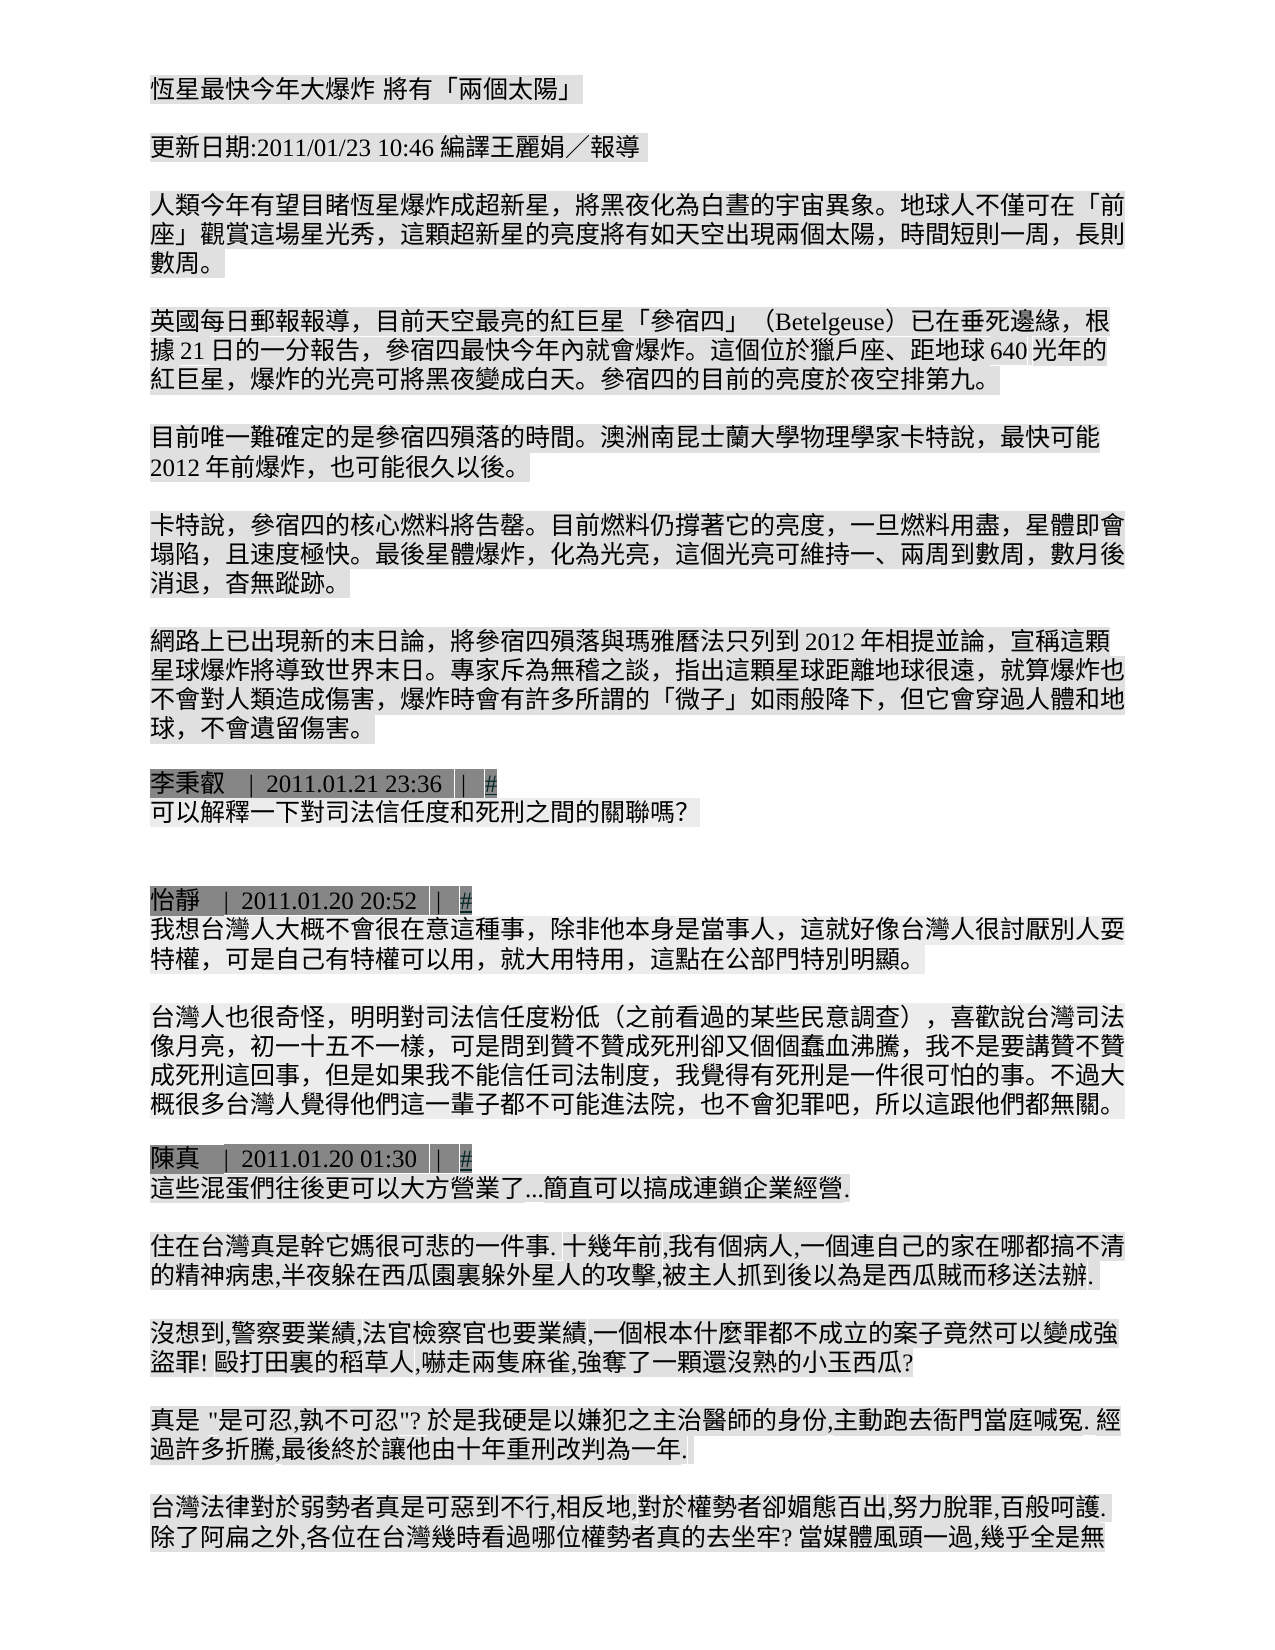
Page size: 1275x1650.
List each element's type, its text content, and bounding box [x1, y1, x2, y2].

text 陳真 | 2011.01.20 01:30 | # [150, 1144, 1125, 1174]
text 恆星最快今年大爆炸 將有「兩個太陽」 更新日期:2011/01/23 10:46 編譯王麗娟／報導 人類今年有望目睹恆星爆炸成超新星，將黑夜化為白晝的宇宙異象。地球人不僅可在「前座」觀賞這場星光秀，這顆超新星的亮度將有如天空出現兩個太陽，時間短則一周，長則數周。 英國每日郵報報導，目前天空最亮的紅巨星「參宿四」（Betelgeuse）已在垂死邊緣，根據21日的一分報告，參宿四最快今年內就會爆炸。這個位於獵戶座、距地球640光年的紅巨星，爆炸的光亮可將黑夜變成白天。參宿四的目前的亮度於夜空排第九。 目前唯一難確定的是參宿四殞落的時間。澳洲南昆士蘭大學物理學家卡特說，最快可能2012年前爆炸，也可能很久以後。 卡特說，參宿四的核心燃料將告罄。目前燃料仍撐著它的亮度，一旦燃料用盡，星體即會塌陷，且速度極快。最後星體爆炸，化為光亮，這個光亮可維持一、兩周到數周，數月後消退，杳無蹤跡。 網路上已出現新的末日論，將參宿四殞落與瑪雅曆法只列到2012年相提並論，宣稱這顆星球爆炸將導致世界末日。專家斥為無稽之談，指出這顆星球距離地球很遠，就算爆炸也不會對人類造成傷害，爆炸時會有許多所謂的「微子」如雨般降下，但它會穿過人體和地球，不會遺留傷害。 [150, 75, 1125, 744]
text 我想台灣人大概不會很在意這種事，除非他本身是當事人，這就好像台灣人很討厭別人耍特權，可是自己有特權可以用，就大用特用，這點在公部門特別明顯。 台灣人也很奇怪，明明對司法信任度粉低（之前看過的某些民意調查），喜歡說台灣司法像月亮，初一十五不一樣，可是問到贊不贊成死刑卻又個個蠢血沸騰，我不是要講贊不贊成死刑這回事，但是如果我不能信任司法制度，我覺得有死刑是一件很可怕的事。不過大概很多台灣人覺得他們這一輩子都不可能進法院，也不會犯罪吧，所以這跟他們都無關。 [150, 916, 1125, 1119]
text 這些混蛋們往後更可以大方營業了...簡直可以搞成連鎖企業經營. 住在台灣真是幹它媽很可悲的一件事. 十幾年前,我有個病人,一個連自己的家在哪都搞不清的精神病患,半夜躲在西瓜園裏躲外星人的攻擊,被主人抓到後以為是西瓜賊而移送法辦. 沒想到,警察要業績,法官檢察官也要業績,一個根本什麼罪都不成立的案子竟然可以變成強盜罪! 毆打田裏的稻草人,嚇走兩隻麻雀,強奪了一顆還沒熟的小玉西瓜? 真是 "是可忍,孰不可忍"? 於是我硬是以嫌犯之主治醫師的身份,主動跑去衙門當庭喊冤. 經過許多折騰,最後終於讓他由十年重刑改判為一年. 台灣法律對於弱勢者真是可惡到不行,相反地,對於權勢者卻媚態百出,努力脫罪,百般呵護. 除了阿扁之外,各位在台灣幾時看過哪位權勢者真的去坐牢? 當媒體風頭一過,幾乎全是無罪了事或緩刑或易科罰金. 這樣的社會真的很可悲. 陳真 ============ 被控收賄關說 高志鵬改判無罪 更新日期:2011/01/19 19:04 （中央社記者郝雪卿台中19日電）民主進步黨立委高志鵬及國會辦公室副主任姚昇志，被控收款關說國有市場土地租售案，2人一審均遭判刑。台中高分院今天以國有土地讓售非立委職權，改判2人無罪。全案可上訴。 全案源起於國有財產局中區辦事處管理的台中市旱新段國有地，原為果菜運銷合作社，有建商獲悉可依「先租後售」方式取得經營權，於是透過管道找上姚昇志及高志鵬，請求幫忙。 全案一審時，南投地方法院認為高志鵬與姚昇志觸犯貪污治罪條例的圖利罪，判高5年6月，姚2年4月。 台灣高等法院台中分院行政庭長吳火川今天表示，二審合議庭認為高志鵬有說過「只要合法才要幫忙處理」，而且高志鵬是立委身分，立委職權為審理議案、推動立法及審查預算，國有土地是否讓售，不在立委職權內。 吳火川表示，根據貪污治罪條例第6條第1項第5款規定，圖利罪構成要件必須是明知違背法律及命令，而立委的職權都不包括這些，因而不適用這個條款。綜合這些理由，高志鵬與姚昇志獲判無罪。1000119 [150, 1174, 1125, 1552]
text 可以解釋一下對司法信任度和死刑之間的關聯嗎？ [150, 798, 1125, 827]
text 怡靜 | 2011.01.20 20:52 | # [150, 886, 1125, 916]
text 李秉叡 | 2011.01.21 23:36 | # [150, 769, 1125, 798]
